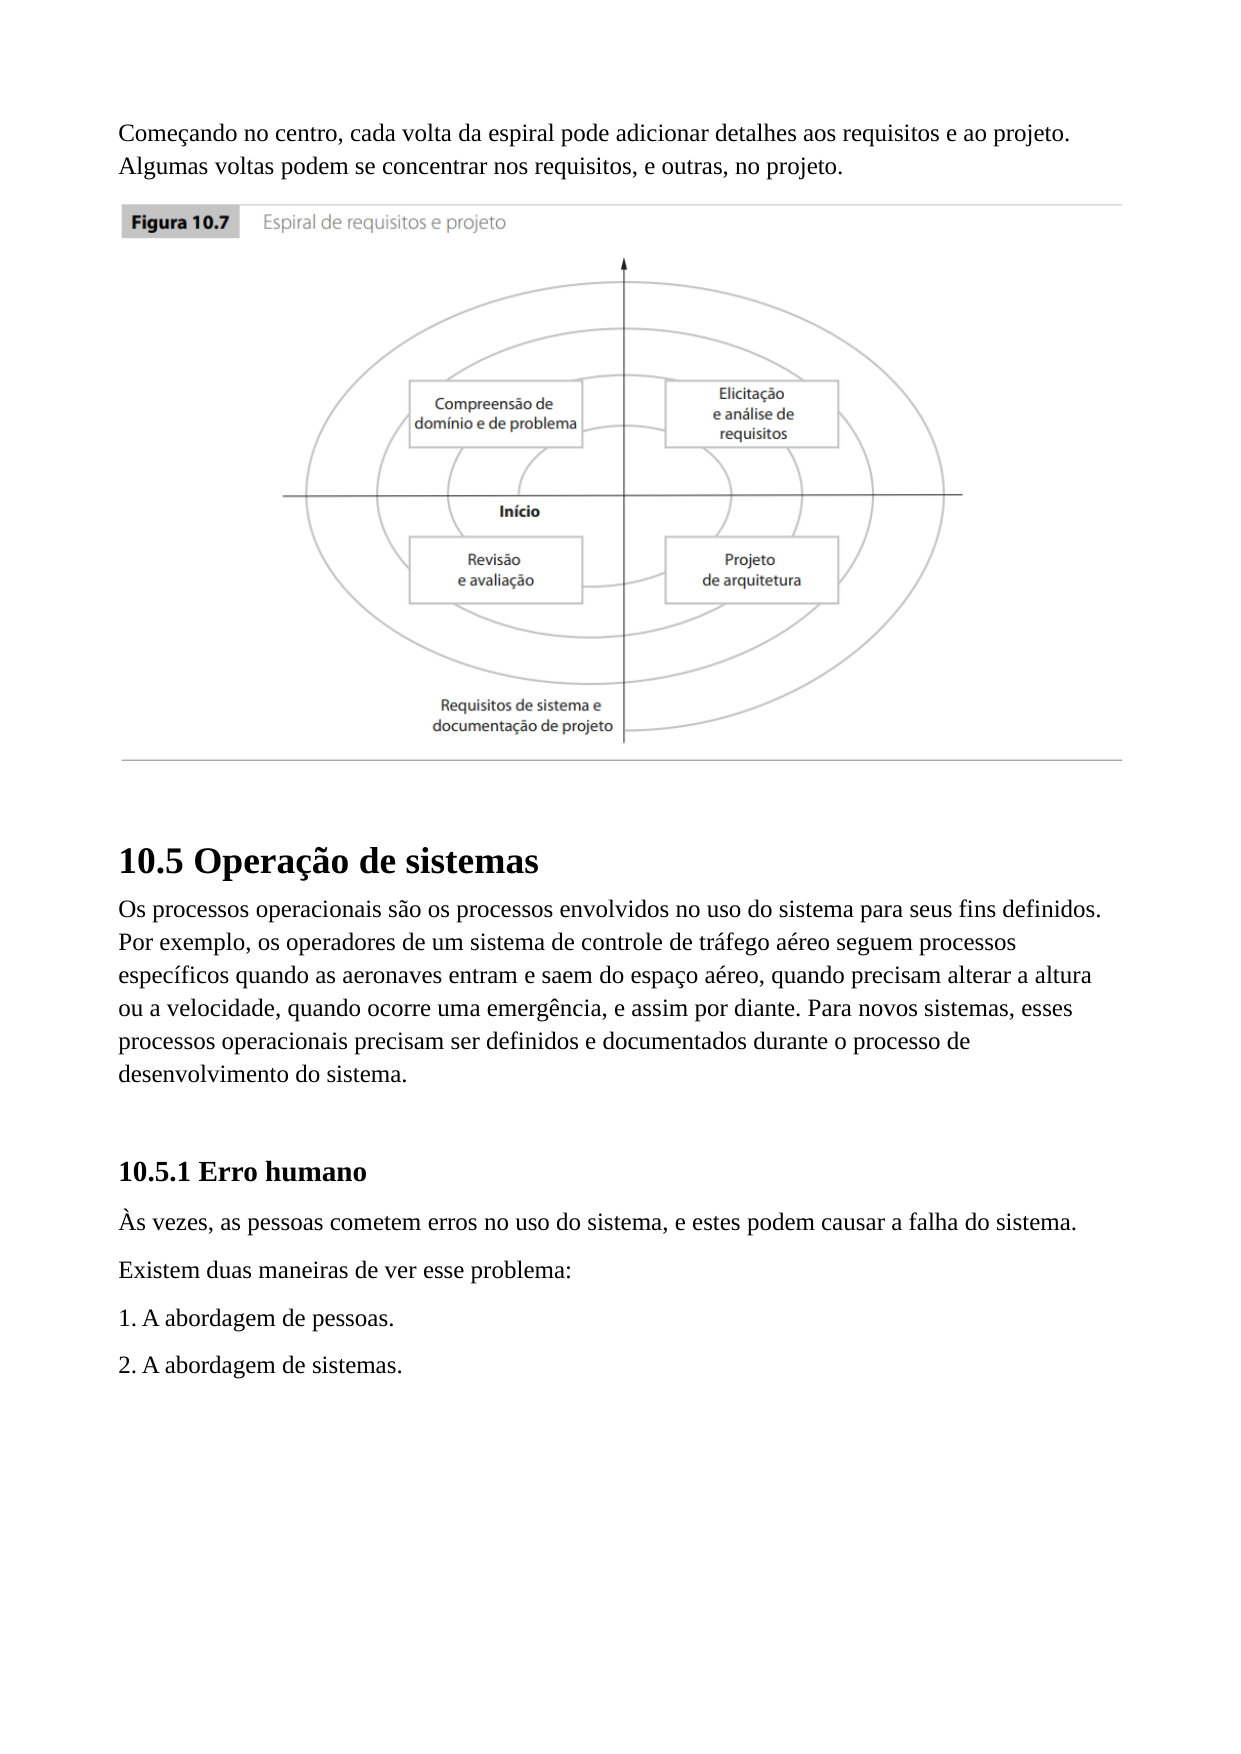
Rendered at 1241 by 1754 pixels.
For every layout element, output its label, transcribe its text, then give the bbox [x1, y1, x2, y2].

text Os processos operacionais são os processos envolvidos no uso do sistema para seus fins definidos. Por exemplo, os operadores de um sistema de controle de tráfego aéreo seguem processos específicos quando as aeronaves entram e saem do espaço aéreo, quando precisam alterar a altura ou a velocidade, quando ocorre uma emergência, e assim por diante. Para novos sistemas, esses processos operacionais precisam ser definidos e documentados durante o processo de desenvolvimento do sistema. [118, 894, 1122, 1088]
text 2. A abordagem de sistemas. [118, 1350, 1122, 1379]
text Começando no centro, cada volta da espiral pode adicionar detalhes aos requisitos e ao projeto. Algumas voltas podem se concentrar nos requisitos, e outras, no projeto. [118, 118, 1122, 180]
subtitle 10.5 Operação de sistemas [118, 838, 1122, 881]
text 1. A abordagem de pessoas. [118, 1303, 1122, 1331]
text Existem duas maneiras de ver esse problema: [118, 1255, 1122, 1284]
subtitle 10.5.1 Erro humano [118, 1154, 1122, 1188]
text Às vezes, as pessoas cometem erros no uso do sistema, e estes podem causar a falha do sistema. [118, 1207, 1122, 1236]
picture [118, 198, 1123, 766]
